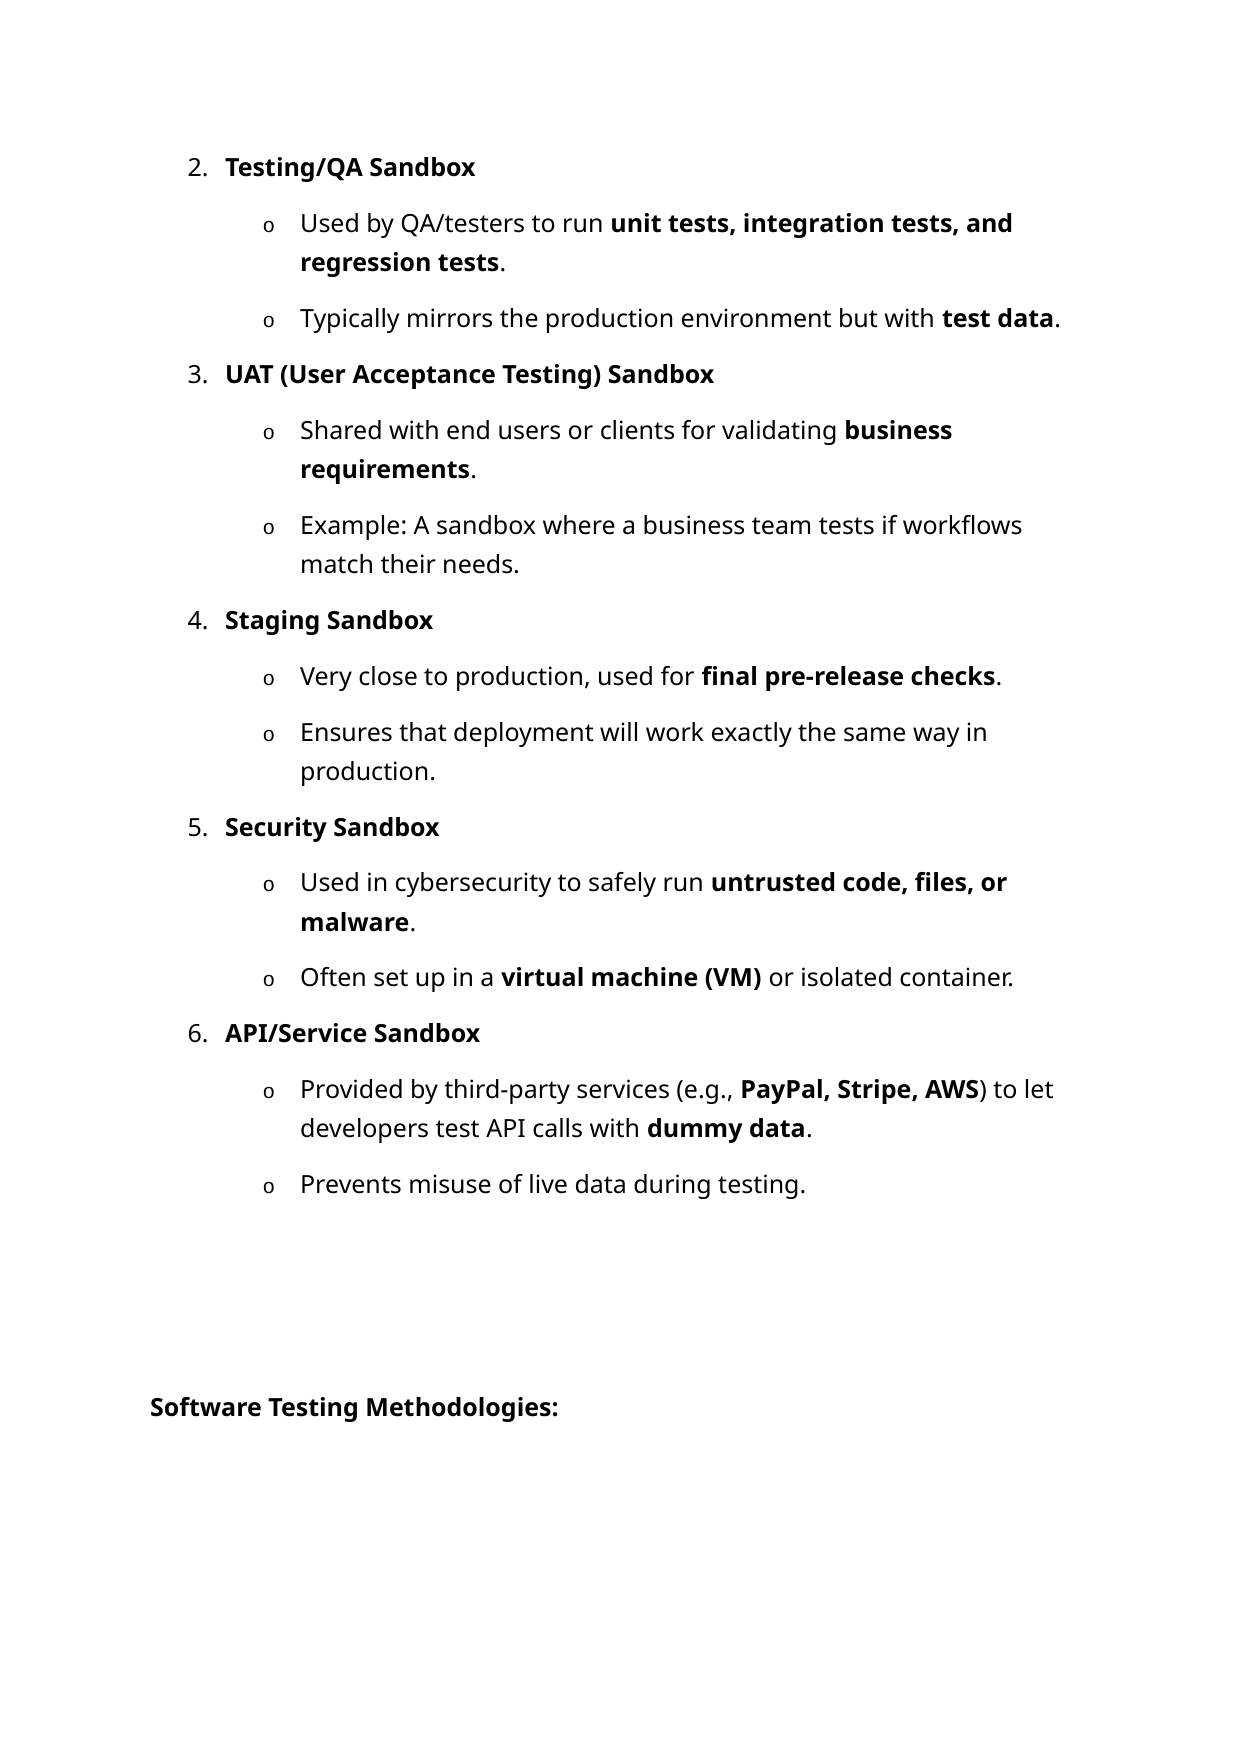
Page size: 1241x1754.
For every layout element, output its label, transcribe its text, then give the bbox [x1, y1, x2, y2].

list API/Service Sandbox [187, 1016, 1090, 1050]
list Staging Sandbox [187, 602, 1090, 637]
list Ensures that deployment will work exactly the same way in production. [262, 714, 1090, 787]
list Used by QA/testers to run unit tests, integration tests, and regression tests. [262, 206, 1090, 279]
list Often set up in a virtual machine (VM) or isolated container. [262, 960, 1090, 994]
list Used in cybersecurity to safely run untrusted code, files, or malware. [262, 865, 1090, 938]
list Security Sandbox [187, 809, 1090, 843]
list Provided by third-party services (e.g., PayPal, Stripe, AWS) to let developers test API calls with dummy data. [262, 1072, 1090, 1145]
list Shared with end users or clients for validating business requirements. [262, 412, 1090, 486]
list Testing/QA Sandbox [187, 150, 1090, 184]
list Very close to production, used for final pre-release checks. [262, 658, 1090, 692]
text Software Testing Methodologies: [150, 1390, 1090, 1424]
list Typically mirrors the production environment but with test data. [262, 301, 1090, 335]
list Prevents misuse of live data during testing. [262, 1167, 1090, 1201]
list Example: A sandbox where a business team tests if workflows match their needs. [262, 507, 1090, 581]
list UAT (User Acceptance Testing) Sandbox [187, 357, 1090, 391]
